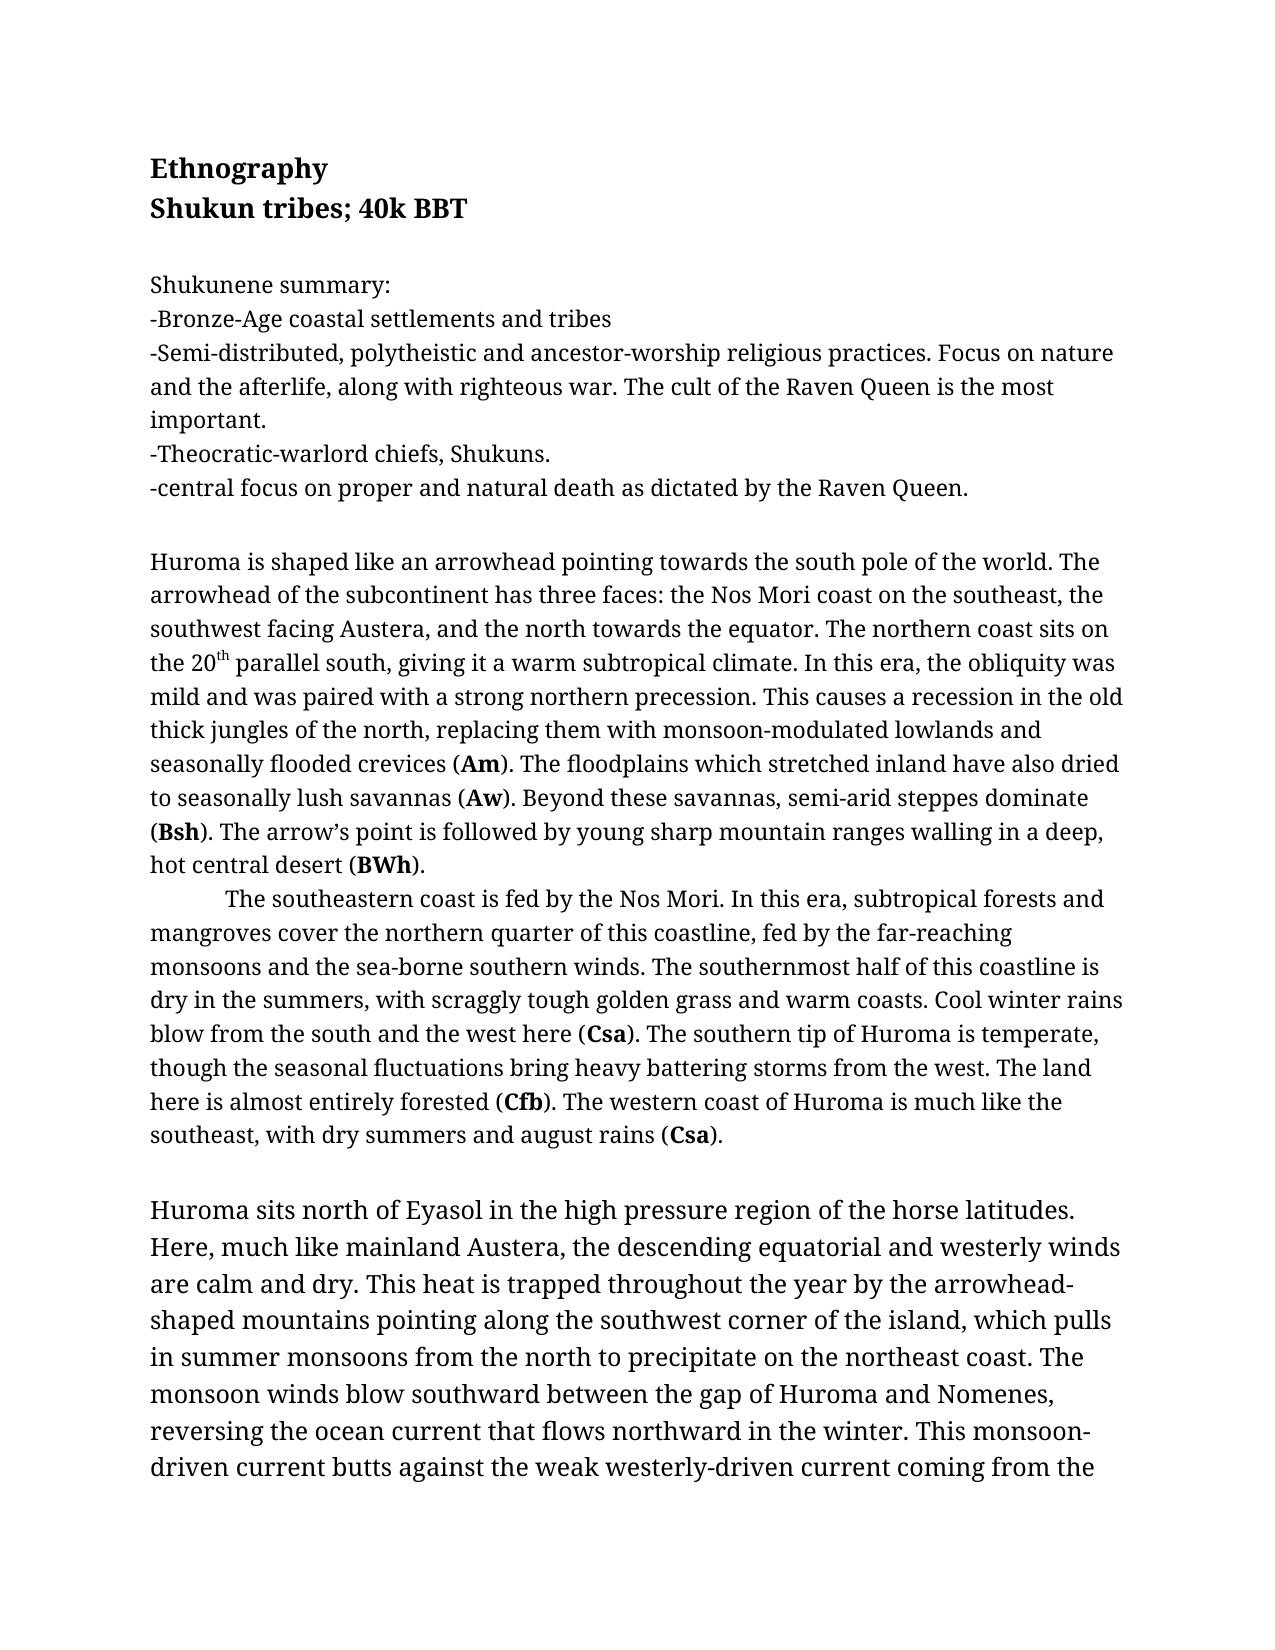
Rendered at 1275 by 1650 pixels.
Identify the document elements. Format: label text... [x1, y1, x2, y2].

text Huroma sits north of Eyasol in the high pressure region of the horse latitudes. Here, much like mainland Austera, the descending equatorial and westerly winds are calm and dry. This heat is trapped throughout the year by the arrowhead-shaped mountains pointing along the southwest corner of the island, which pulls in summer monsoons from the north to precipitate on the northeast coast. The monsoon winds blow southward between the gap of Huroma and Nomenes, reversing the ocean current that flows northward in the winter. This monsoon-driven current butts against the weak westerly-driven current coming from the [150, 1193, 1125, 1484]
text -central focus on proper and natural death as dictated by the Raven Queen. [150, 472, 1125, 503]
text -Bronze-Age coastal settlements and tribes [150, 303, 1125, 334]
text -Semi-distributed, polytheistic and ancestor-worship religious practices. Focus on nature and the afterlife, along with righteous war. The cult of the Raven Queen is the most important. [150, 337, 1125, 436]
text Shukunene summary: [150, 269, 1125, 301]
text The southeastern coast is fed by the Nos Mori. In this era, subtropical forests and mangroves cover the northern quarter of this coastline, fed by the far-reaching monsoons and the sea-borne southern winds. The southernmost half of this coastline is dry in the summers, with scraggly tough golden grass and warm coasts. Cool winter rains blow from the south and the west here (Csa). The southern tip of Huroma is temperate, though the seasonal fluctuations bring heavy battering storms from the west. The land here is almost entirely forested (Cfb). The western coast of Huroma is much like the southeast, with dry summers and august rains (Csa). [150, 883, 1125, 1150]
text Shukun tribes; 40k BBT [150, 190, 1125, 227]
text Huroma is shaped like an arrowhead pointing towards the south pole of the world. The arrowhead of the subcontinent has three faces: the Nos Mori coast on the southeast, the southwest facing Austera, and the north towards the equator. The northern coast sits on the 20th parallel south, giving it a warm subtropical climate. In this era, the obliquity was mild and was paired with a strong northern precession. This causes a recession in the old thick jungles of the north, replacing them with monsoon-modulated lowlands and seasonally flooded crevices (Am). The floodplains which stretched inland have also dried to seasonally lush savannas (Aw). Beyond these savannas, semi-arid steppes dominate (Bsh). The arrow’s point is followed by young sharp mountain ranges walling in a deep, hot central desert (BWh). [150, 545, 1125, 880]
text -Theocratic-warlord chiefs, Shukuns. [150, 438, 1125, 469]
text Ethnography [150, 150, 1125, 187]
